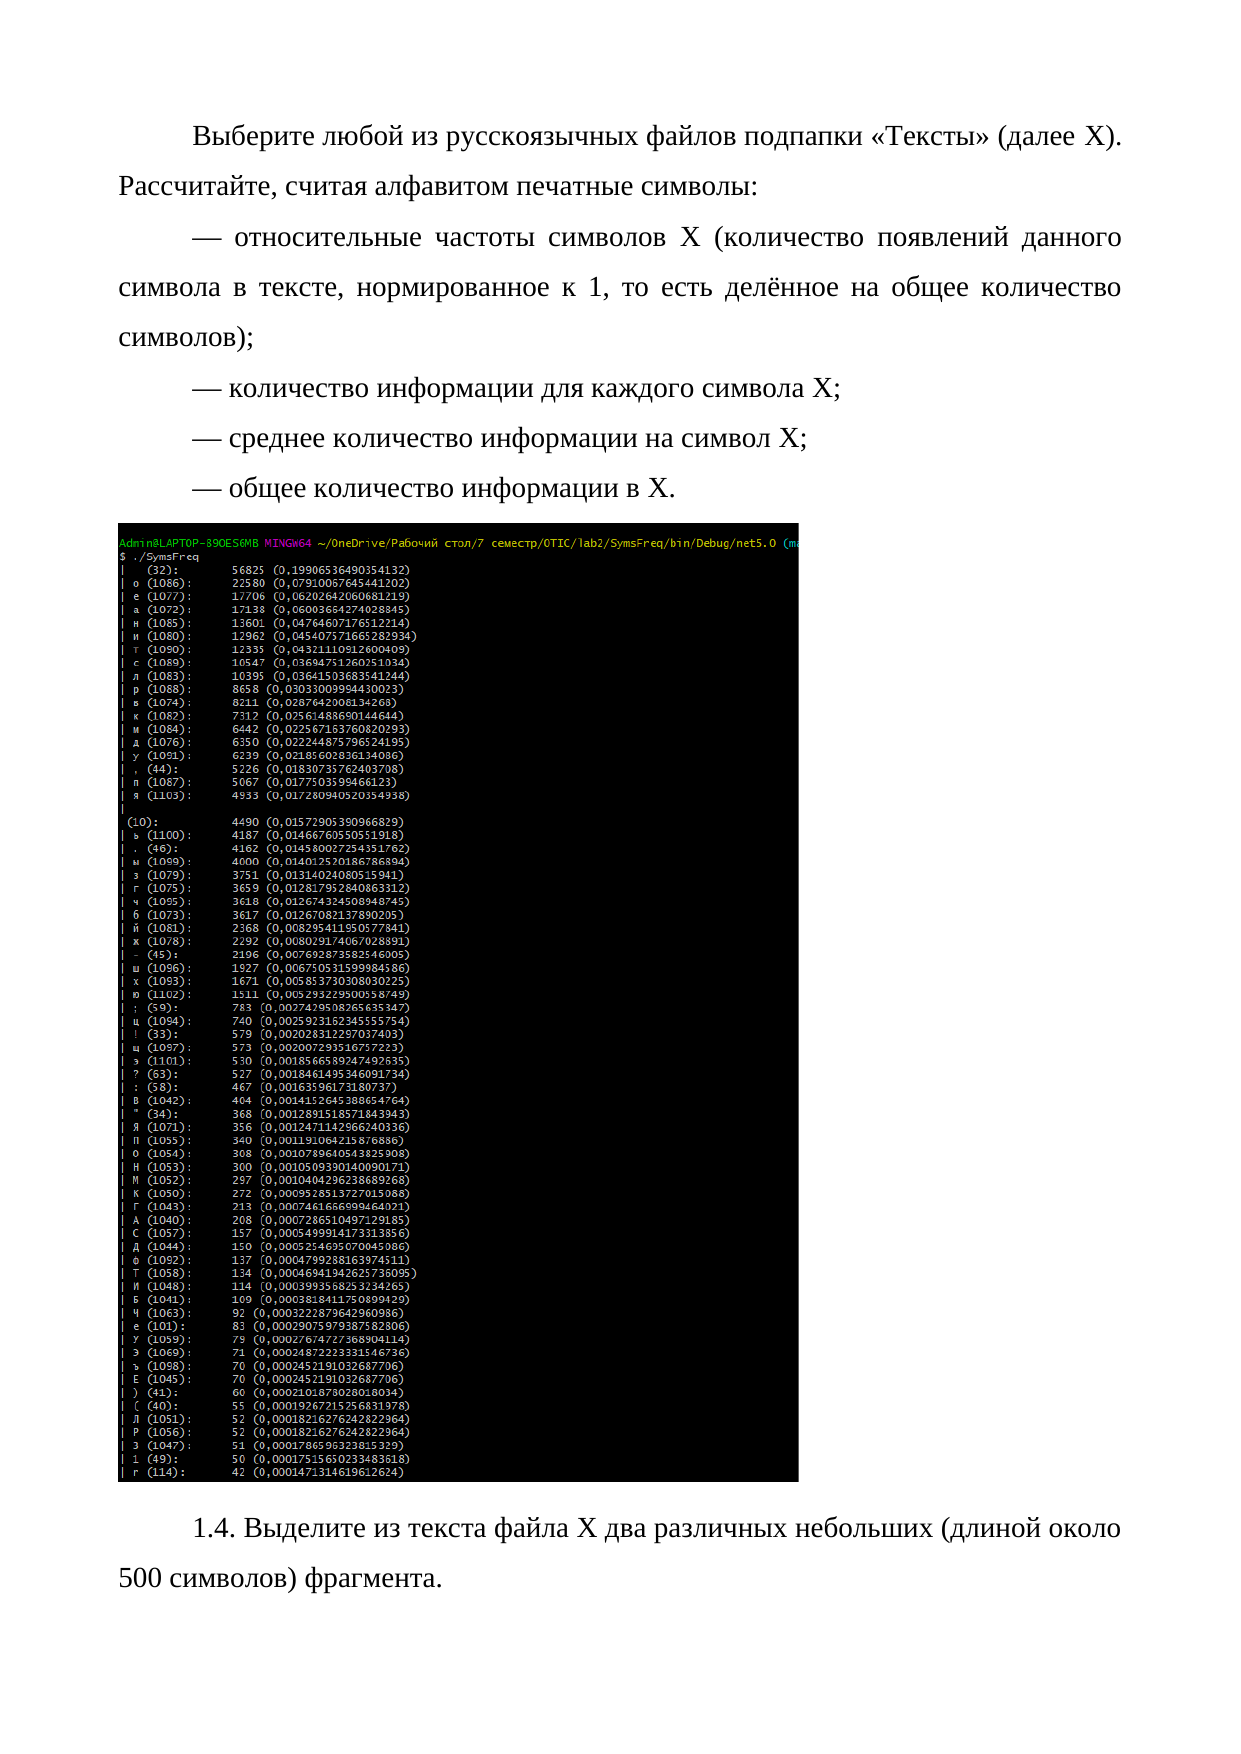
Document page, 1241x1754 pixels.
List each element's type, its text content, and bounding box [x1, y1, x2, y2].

text Выберите любой из русскоязычных файлов подпапки «Тексты» (далее X). Рассчитайте, считая алфавитом печатные символы: [118, 118, 1122, 202]
text — среднее количество информации на символ X; [118, 420, 1122, 453]
text — общее количество информации в X. [118, 470, 1122, 504]
text — относительные частоты символов X (количество появлений данного символа в тексте, нормированное к 1, то есть делённое на общее количество символов); [118, 219, 1122, 353]
text 1.4. Выделите из текста файла X два различных небольших (длиной около 500 символов) фрагмента. [118, 1510, 1122, 1594]
picture [118, 520, 799, 1482]
text — количество информации для каждого символа X; [118, 370, 1122, 403]
